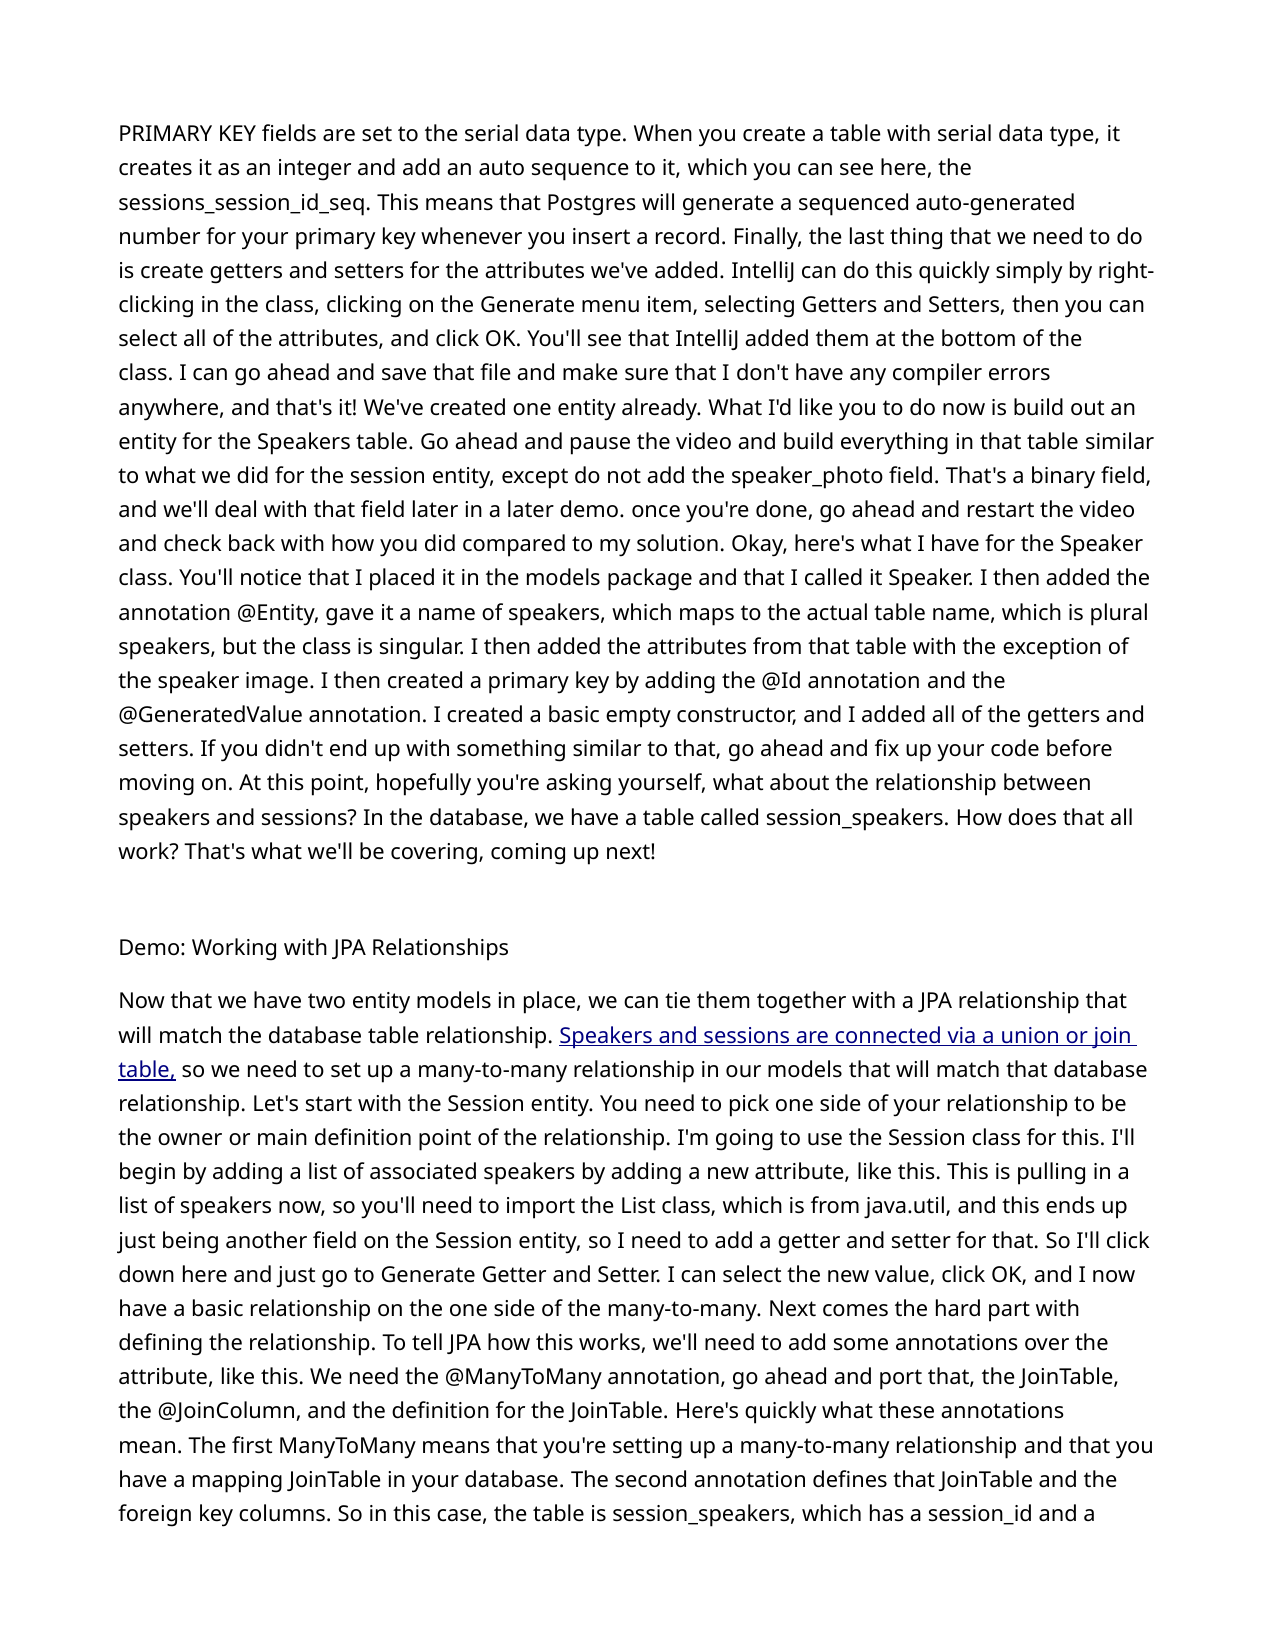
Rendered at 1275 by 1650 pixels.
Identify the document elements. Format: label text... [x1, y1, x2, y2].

text Now that we have two entity models in place, we can tie them together with a JPA relationship that will match the database table relationship. Speakers and sessions are connected via a union or join table, so we need to set up a many-to-many relationship in our models that will match that database relationship. Let's start with the Session entity. You need to pick one side of your relationship to be the owner or main definition point of the relationship. I'm going to use the Session class for this. I'll begin by adding a list of associated speakers by adding a new attribute, like this. This is pulling in a list of speakers now, so you'll need to import the List class, which is from java.util, and this ends up just being another field on the Session entity, so I need to add a getter and setter for that. So I'll click down here and just go to Generate Getter and Setter. I can select the new value, click OK, and I now have a basic relationship on the one side of the many-to-many. Next comes the hard part with defining the relationship. To tell JPA how this works, we'll need to add some annotations over the attribute, like this. We need the @ManyToMany annotation, go ahead and port that, the JoinTable, the @JoinColumn, and the definition for the JoinTable. Here's quickly what these annotations mean. The first ManyToMany means that you're setting up a many-to-many relationship and that you have a mapping JoinTable in your database. The second annotation defines that JoinTable and the foreign key columns. So in this case, the table is session_speakers, which has a session_id and a [118, 986, 1157, 1528]
subtitle Demo: Working with JPA Relationships [118, 932, 1157, 962]
text PRIMARY KEY fields are set to the serial data type. When you create a table with serial data type, it creates it as an integer and add an auto sequence to it, which you can see here, the sessions_session_id_seq. This means that Postgres will generate a sequenced auto-generated number for your primary key whenever you insert a record. Finally, the last thing that we need to do is create getters and setters for the attributes we've added. IntelliJ can do this quickly simply by right-clicking in the class, clicking on the Generate menu item, selecting Getters and Setters, then you can select all of the attributes, and click OK. You'll see that IntelliJ added them at the bottom of the class. I can go ahead and save that file and make sure that I don't have any compiler errors anywhere, and that's it! We've created one entity already. What I'd like you to do now is build out an entity for the Speakers table. Go ahead and pause the video and build everything in that table similar to what we did for the session entity, except do not add the speaker_photo field. That's a binary field, and we'll deal with that field later in a later demo. once you're done, go ahead and restart the video and check back with how you did compared to my solution. Okay, here's what I have for the Speaker class. You'll notice that I placed it in the models package and that I called it Speaker. I then added the annotation @Entity, gave it a name of speakers, which maps to the actual table name, which is plural speakers, but the class is singular. I then added the attributes from that table with the exception of the speaker image. I then created a primary key by adding the @Id annotation and the @GeneratedValue annotation. I created a basic empty constructor, and I added all of the getters and setters. If you didn't end up with something similar to that, go ahead and fix up your code before moving on. At this point, hopefully you're asking yourself, what about the relationship between speakers and sessions? In the database, we have a table called session_speakers. How does that all work? That's what we'll be covering, coming up next! [118, 118, 1157, 865]
